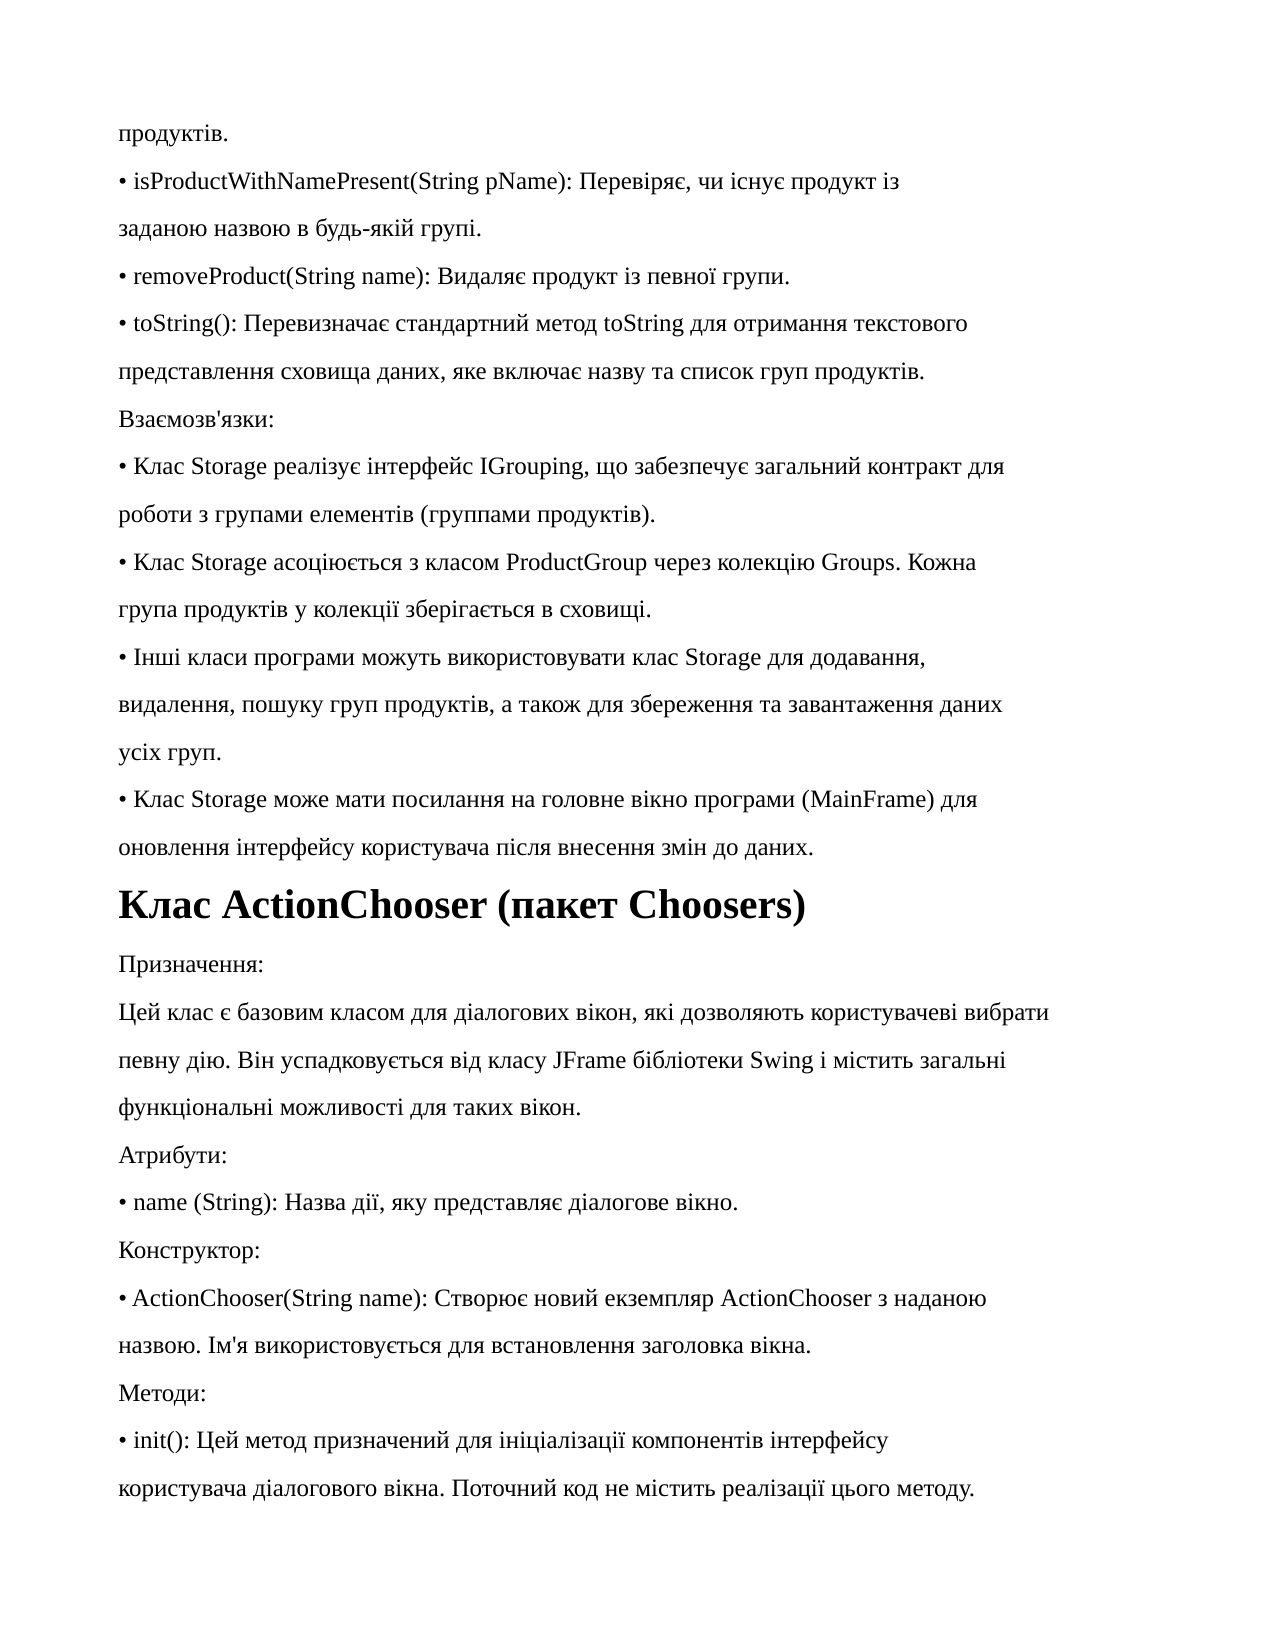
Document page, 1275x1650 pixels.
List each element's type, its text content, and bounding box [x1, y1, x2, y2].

text • Клас Storage реалізує інтерфейс IGrouping, що забезпечує загальний контракт для [118, 451, 1157, 480]
text • Клас Storage асоціюється з класом ProductGroup через колекцію Groups. Кожна [118, 547, 1157, 575]
text Клас ActionChooser (пакет Choosers) [118, 880, 1157, 928]
text продуктів. [118, 118, 1157, 147]
text • removeProduct(String name): Видаляє продукт із певної групи. [118, 261, 1157, 290]
text • ActionChooser(String name): Створює новий екземпляр ActionChooser з наданою [118, 1283, 1157, 1311]
text усіх груп. [118, 737, 1157, 766]
text Цей клас є базовим класом для діалогових вікон, які дозволяють користувачеві вибрати [118, 997, 1157, 1026]
text Взаємозв'язки: [118, 404, 1157, 432]
text • isProductWithNamePresent(String pName): Перевіряє, чи існує продукт із [118, 166, 1157, 194]
text Конструктор: [118, 1235, 1157, 1264]
text функціональні можливості для таких вікон. [118, 1092, 1157, 1121]
text • init(): Цей метод призначений для ініціалізації компонентів інтерфейсу [118, 1426, 1157, 1454]
text • name (String): Назва дії, яку представляє діалогове вікно. [118, 1187, 1157, 1216]
text видалення, пошуку груп продуктів, а також для збереження та завантаження даних [118, 689, 1157, 718]
text оновлення інтерфейсу користувача після внесення змін до даних. [118, 832, 1157, 861]
text представлення сховища даних, яке включає назву та список груп продуктів. [118, 356, 1157, 385]
text певну дію. Він успадковується від класу JFrame бібліотеки Swing і містить загальні [118, 1045, 1157, 1073]
text • toString(): Перевизначає стандартний метод toString для отримання текстового [118, 308, 1157, 337]
text • Інші класи програми можуть використовувати клас Storage для додавання, [118, 642, 1157, 671]
text роботи з групами елементів (группами продуктів). [118, 499, 1157, 528]
text назвою. Ім'я використовується для встановлення заголовка вікна. [118, 1330, 1157, 1359]
text Атрибути: [118, 1140, 1157, 1169]
text Призначення: [118, 949, 1157, 978]
text Методи: [118, 1378, 1157, 1407]
text • Клас Storage може мати посилання на головне вікно програми (MainFrame) для [118, 784, 1157, 813]
text користувача діалогового вікна. Поточний код не містить реалізації цього методу. [118, 1473, 1157, 1502]
text група продуктів у колекції зберігається в сховищі. [118, 594, 1157, 623]
text заданою назвою в будь-якій групі. [118, 213, 1157, 242]
